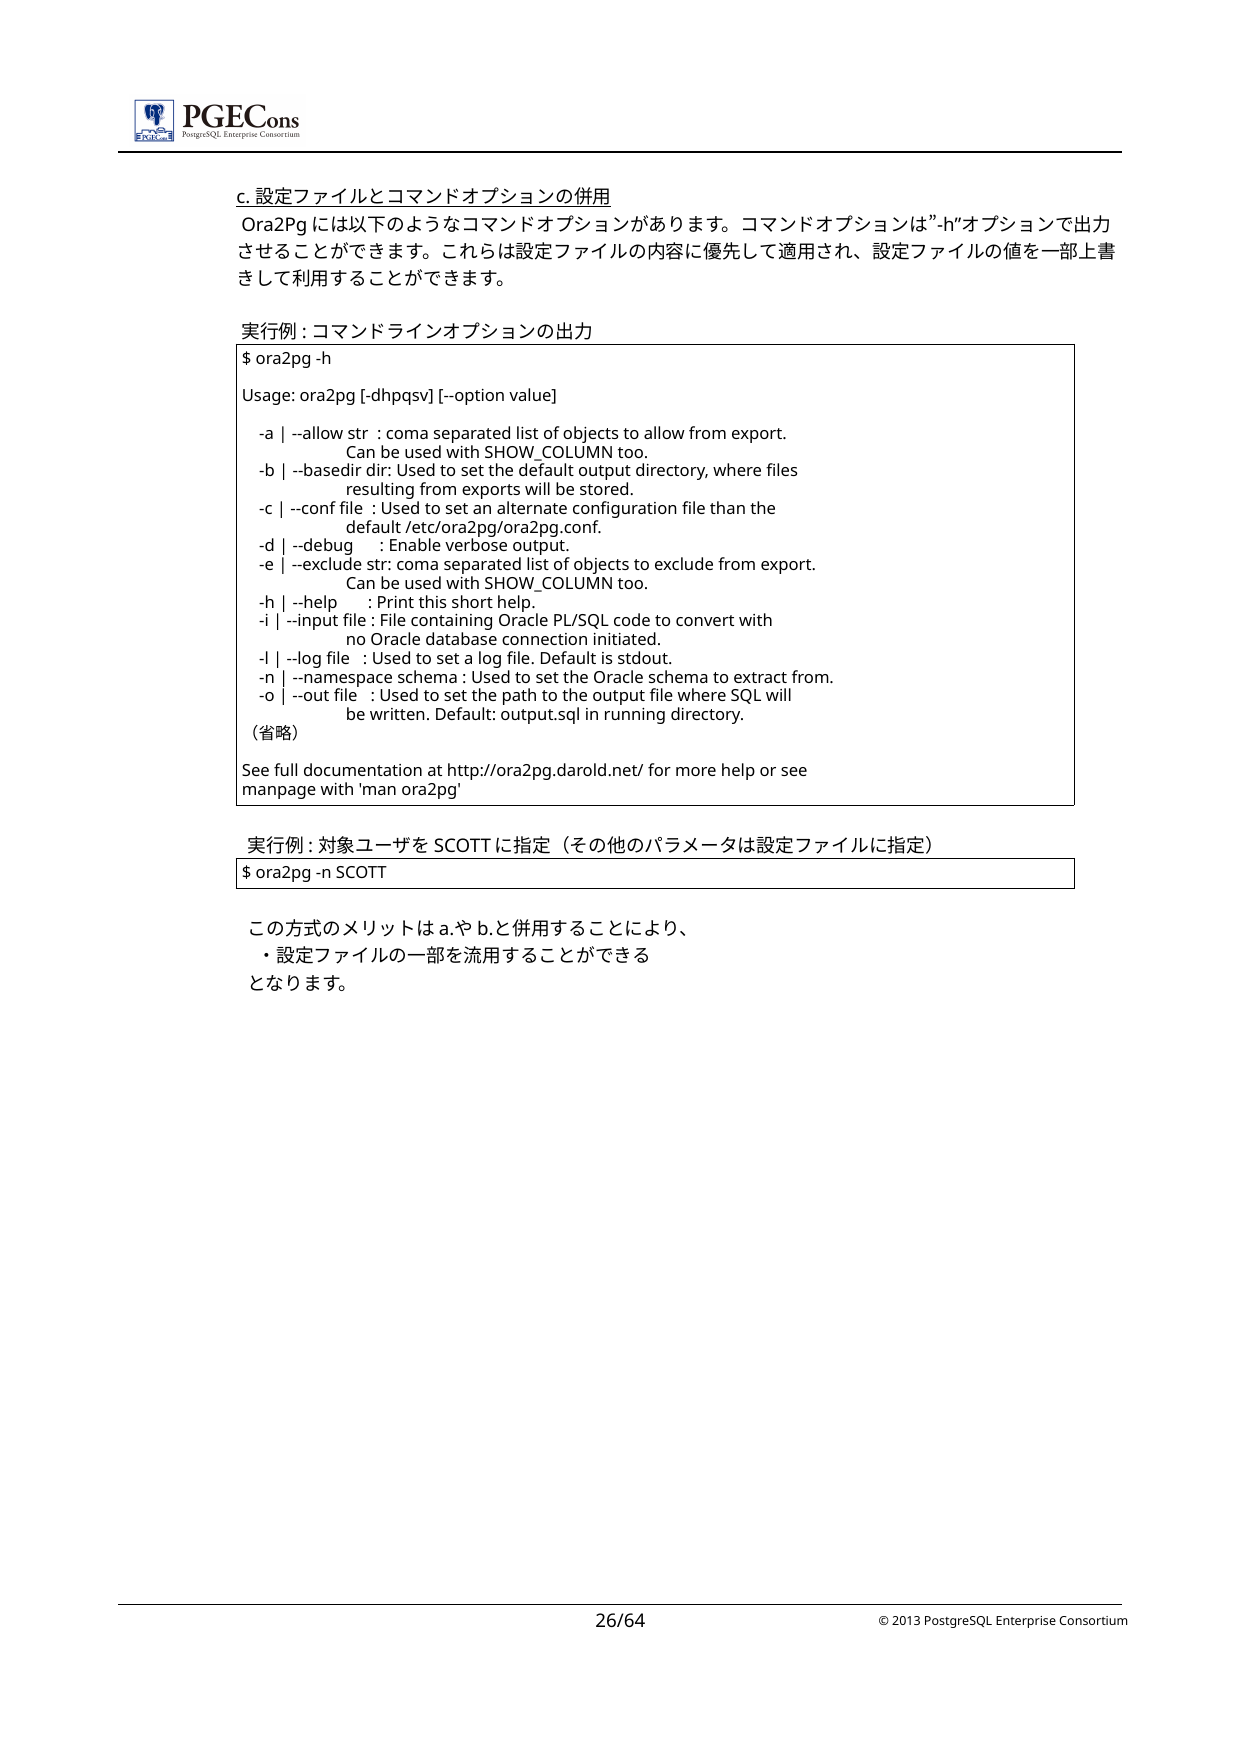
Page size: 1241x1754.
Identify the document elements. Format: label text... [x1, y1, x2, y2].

text 実行例 : コマンドラインオプションの出力 [236, 316, 1122, 343]
text ・設定ファイルの一部を流用することができる [236, 941, 1122, 968]
table_header $ ora2pg -n SCOTT [237, 859, 1074, 888]
text となります。 [236, 968, 1122, 995]
text 実行例 : 対象ユーザをSCOTTに指定（その他のパラメータは設定ファイルに指定） [236, 831, 1122, 858]
table_header $ ora2pg -h Usage: ora2pg [-dhpqsv] [--option value] -a | --allow str : coma separated list of objects to allow from export. Can be used with SHOW_COLUMN too. -b | --basedir dir: Used to set the default output directory, where files resulting from exports will be stored. -c | --conf file : Used to set an alternate configuration file than the default /etc/ora2pg/ora2pg.conf. -d | --debug : Enable verbose output. -e | --exclude str: coma separated list of objects to exclude from export. Can be used with SHOW_COLUMN too. -h | --help : Print this short help. -i | --input file : File containing Oracle PL/SQL code to convert with no Oracle database connection initiated. -l | --log file : Used to set a log file. Default is stdout. -n | --namespace schema : Used to set the Oracle schema to extract from. -o | --out file : Used to set the path to the output file where SQL will be written. Default: output.sql in running directory. （省略） See full documentation at http://ora2pg.darold.net/ for more help or see manpage with 'man ora2pg' [237, 345, 1074, 805]
picture [128, 94, 306, 147]
text この方式のメリットはa.やb.と併用することにより、 [236, 914, 1122, 941]
text c. 設定ファイルとコマンドオプションの併用 [236, 182, 1122, 209]
text Ora2Pgには以下のようなコマンドオプションがあります。コマンドオプションは”-h”オプションで出力させることができます。これらは設定ファイルの内容に優先して適用され、設定ファイルの値を一部上書きして利用することができます。 [236, 209, 1122, 291]
